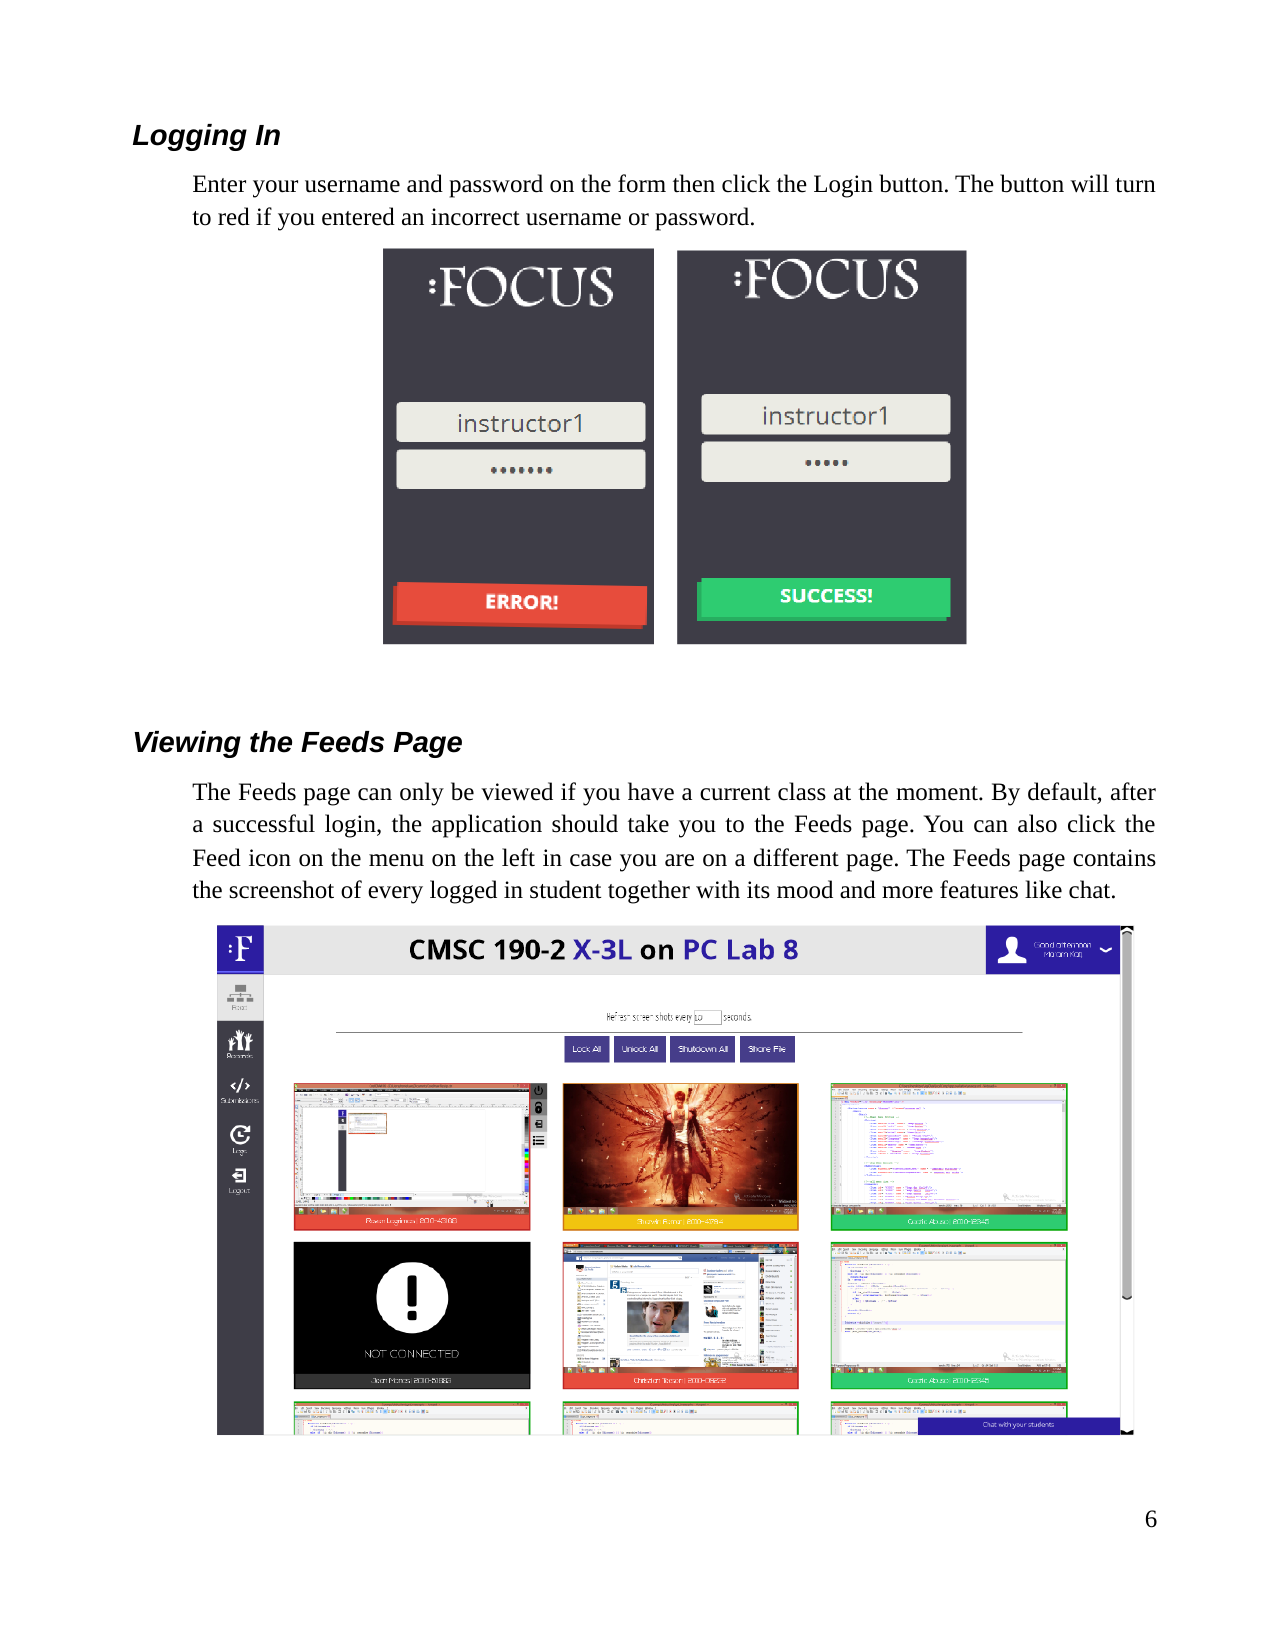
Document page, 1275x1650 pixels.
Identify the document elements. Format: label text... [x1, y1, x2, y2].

subtitle Viewing the Feeds Page [132, 726, 1157, 759]
text Enter your username and password on the form then click the Login button. The button will turn to red if you entered an incorrect username or password. [192, 169, 1157, 231]
picture [381, 247, 968, 646]
text The Feeds page can only be viewed if you have a current class at the moment. By default, after a successful login, the application should take you to the Feeds page. You can also click the Feed icon on the menu on the left in case you are on a different page. The Feeds page contains the screenshot of every logged in student together with its mood and more features like chat. [192, 777, 1157, 904]
subtitle Logging In [132, 118, 1157, 152]
picture [213, 921, 1136, 1436]
